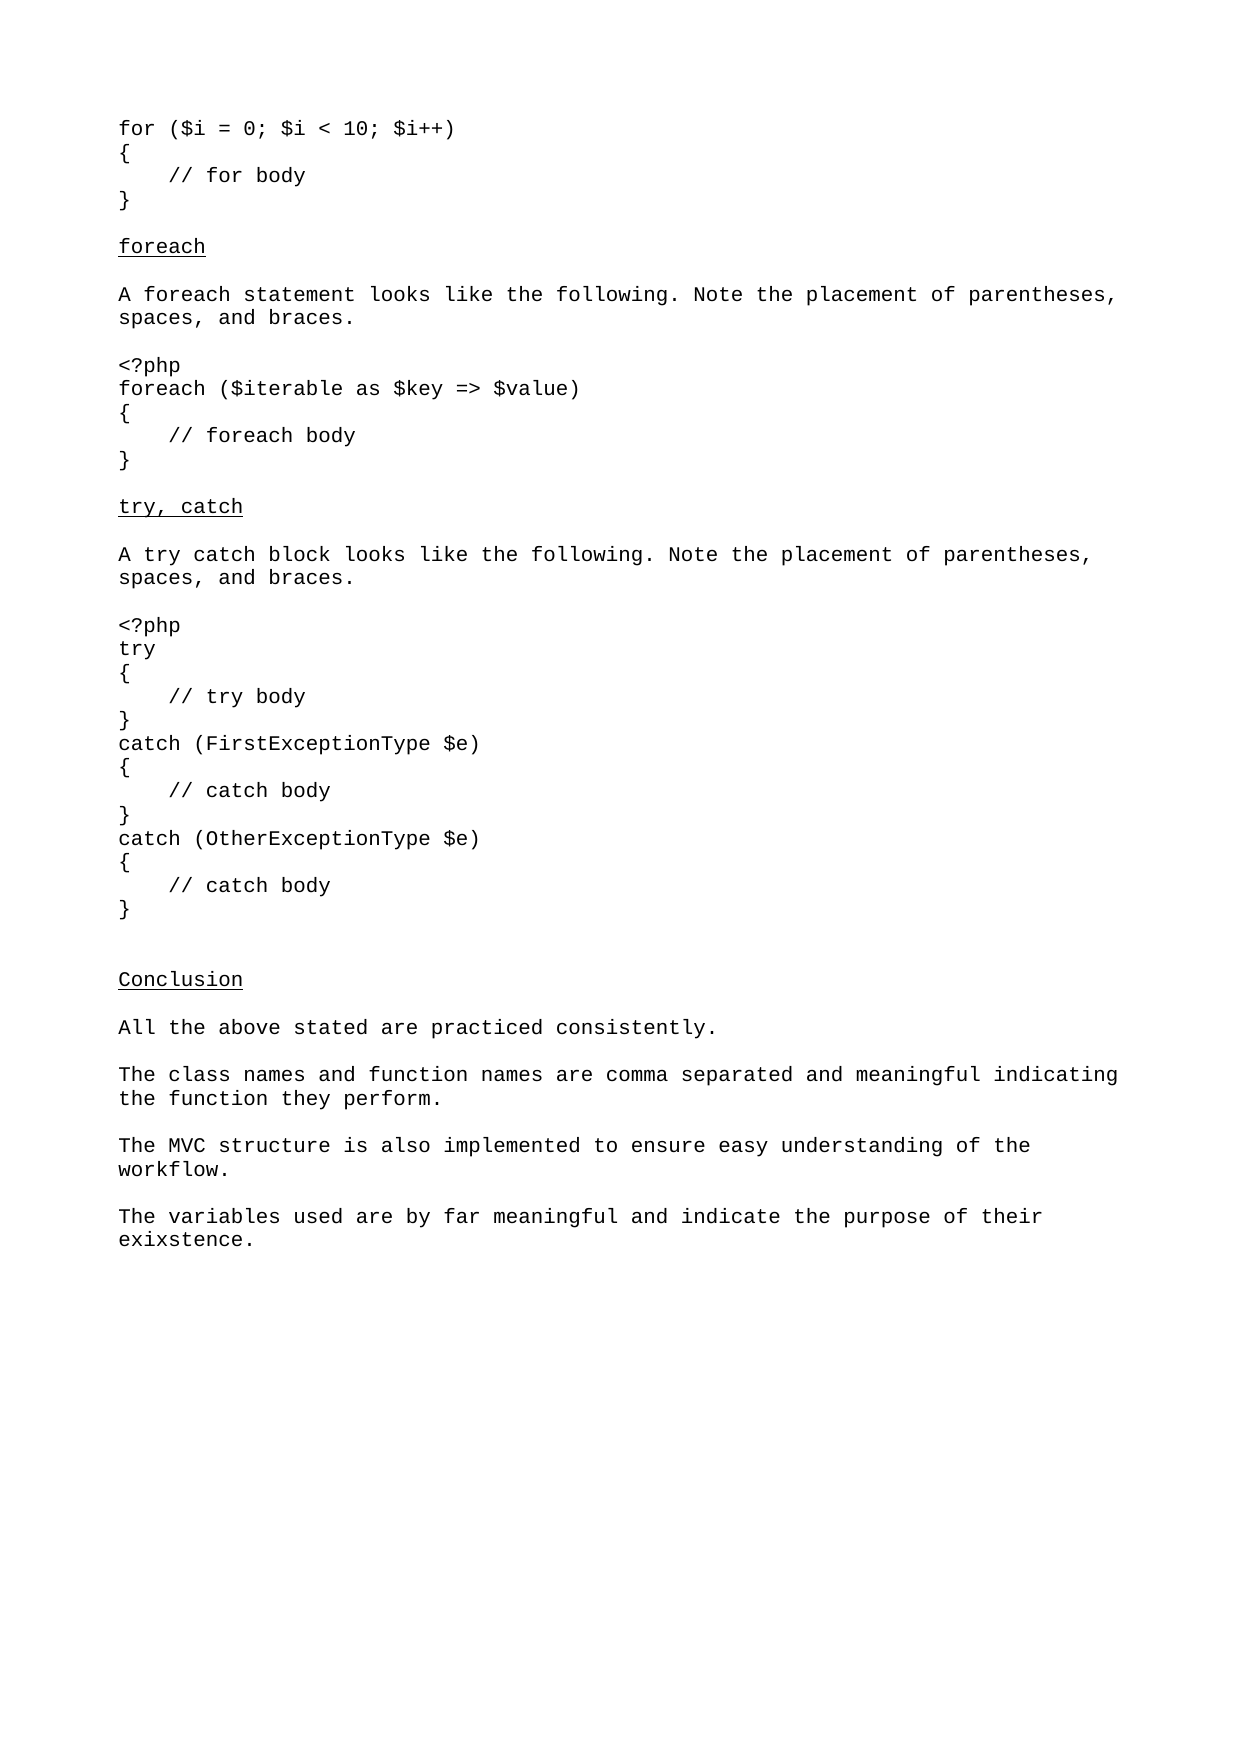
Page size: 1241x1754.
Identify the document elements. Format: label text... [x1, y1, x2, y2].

text } [118, 804, 1122, 827]
text for ($i = 0; $i < 10; $i++) [118, 118, 1122, 142]
text The variables used are by far meaningful and indicate the purpose of their exixstence. [118, 1206, 1122, 1253]
text // for body [118, 165, 1122, 189]
text catch (FirstExceptionType $e) [118, 733, 1122, 757]
text // try body [118, 686, 1122, 709]
text try [118, 638, 1122, 662]
text A foreach statement looks like the following. Note the placement of parentheses, spaces, and braces. [118, 284, 1122, 331]
text { [118, 757, 1122, 780]
text { [118, 662, 1122, 686]
text <?php [118, 354, 1122, 378]
text { [118, 851, 1122, 875]
text } [118, 189, 1122, 213]
text A try catch block looks like the following. Note the placement of parentheses, spaces, and braces. [118, 544, 1122, 591]
text } [118, 449, 1122, 473]
text <?php [118, 615, 1122, 638]
text { [118, 142, 1122, 165]
text Conclusion [118, 969, 1122, 993]
text // catch body [118, 780, 1122, 804]
text The MVC structure is also implemented to ensure easy understanding of the workflow. [118, 1135, 1122, 1182]
text The class names and function names are comma separated and meaningful indicating the function they perform. [118, 1064, 1122, 1111]
text try, catch [118, 496, 1122, 520]
text foreach ($iterable as $key => $value) [118, 378, 1122, 402]
text // foreach body [118, 426, 1122, 449]
text } [118, 709, 1122, 733]
text catch (OtherExceptionType $e) [118, 827, 1122, 851]
text All the above stated are practiced consistently. [118, 1017, 1122, 1040]
text { [118, 402, 1122, 426]
text } [118, 898, 1122, 922]
text // catch body [118, 875, 1122, 898]
text foreach [118, 236, 1122, 260]
